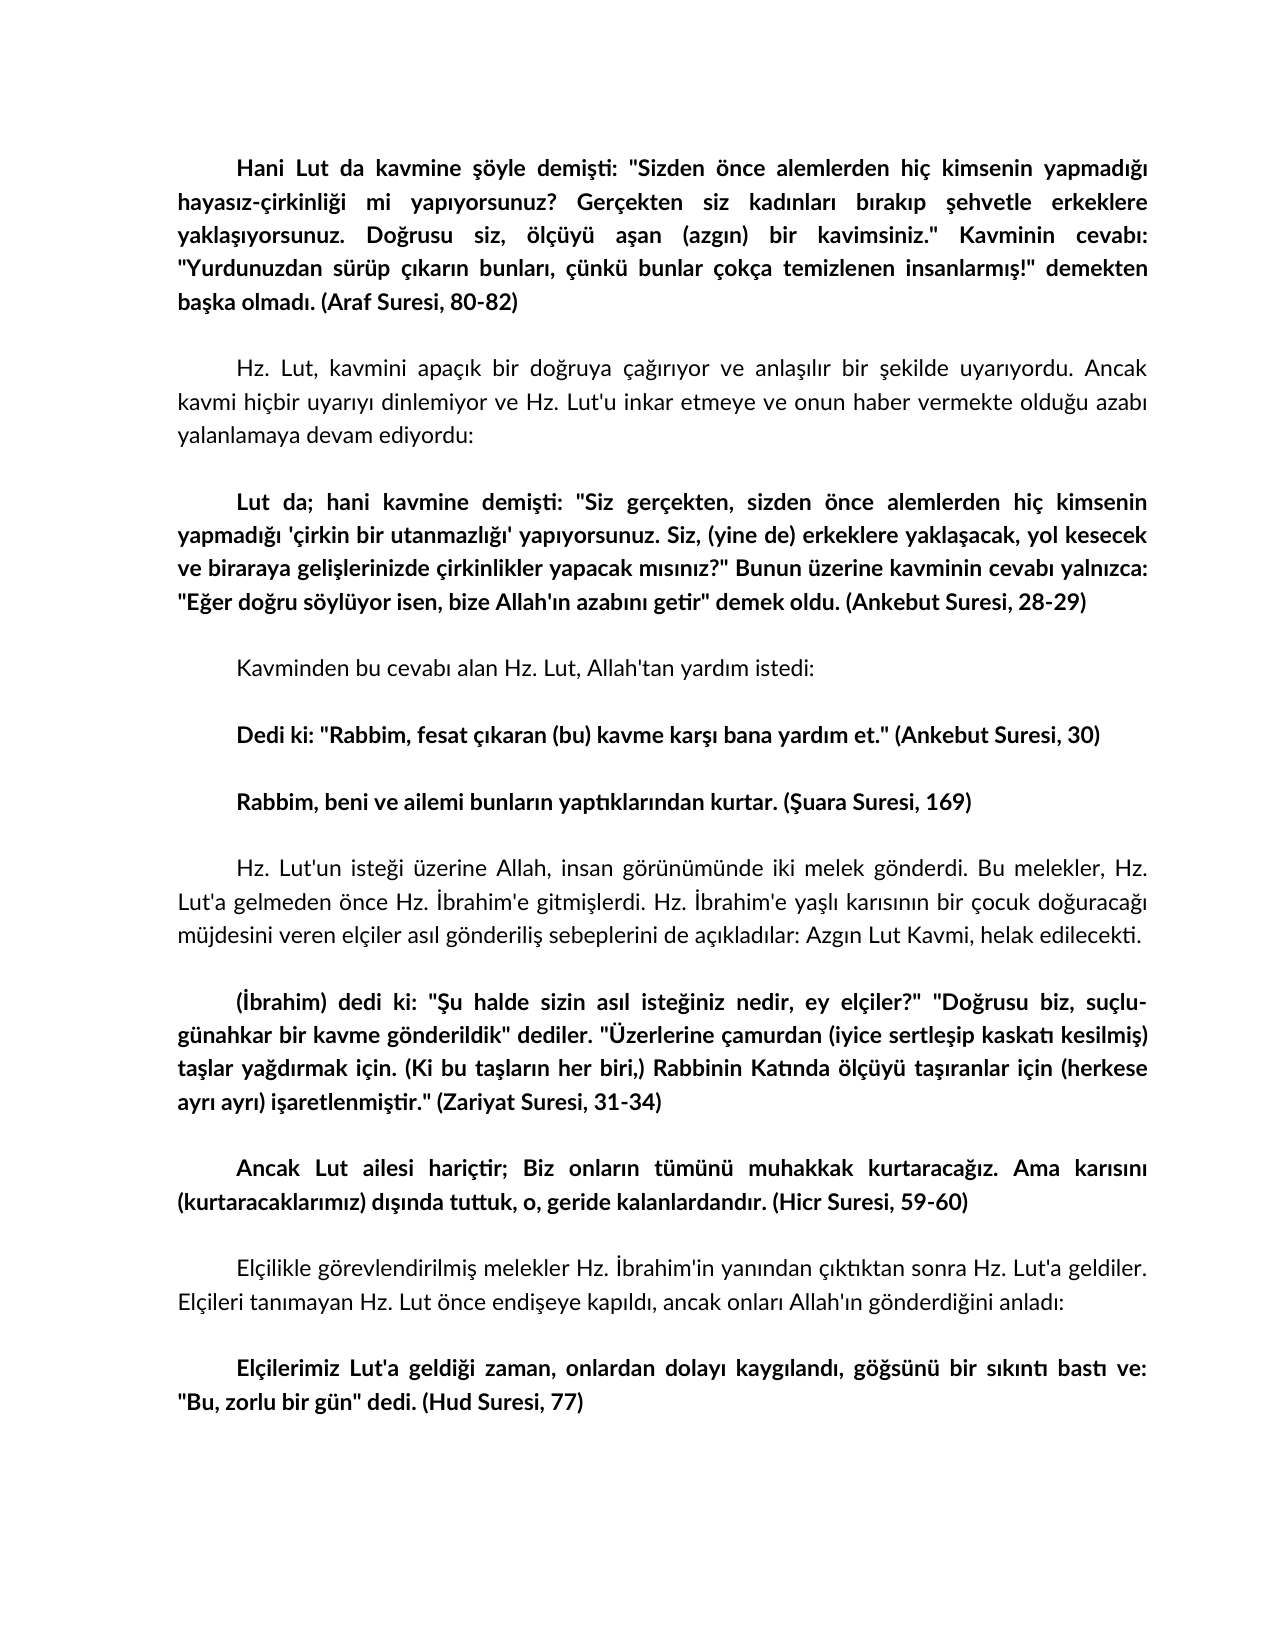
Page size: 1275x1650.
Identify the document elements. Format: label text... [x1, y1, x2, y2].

text Lut da; hani kavmine demişti: "Siz gerçekten, sizden önce alemlerden hiç kimsenin yapmadığı 'çirkin bir utanmazlığı' yapıyorsunuz. Siz, (yine de) erkeklere yaklaşacak, yol kesecek ve biraraya gelişlerinizde çirkinlikler yapacak mısınız?" Bunun üzerine kavminin cevabı yalnızca: "Eğer doğru söylüyor isen, bize Allah'ın azabını getir" demek oldu. (Ankebut Suresi, 28-29) [177, 483, 1149, 617]
text Elçilerimiz Lut'a geldiği zaman, onlardan dolayı kaygılandı, göğsünü bir sıkıntı bastı ve: "Bu, zorlu bir gün" dedi. (Hud Suresi, 77) [177, 1350, 1149, 1417]
text Hani Lut da kavmine şöyle demişti: "Sizden önce alemlerden hiç kimsenin yapmadığı hayasız-çirkinliği mi yapıyorsunuz? Gerçekten siz kadınları bırakıp şehvetle erkeklere yaklaşıyorsunuz. Doğrusu siz, ölçüyü aşan (azgın) bir kavimsiniz." Kavminin cevabı: "Yurdunuzdan sürüp çıkarın bunları, çünkü bunlar çokça temizlenen insanlarmış!" demekten başka olmadı. (Araf Suresi, 80-82) [177, 150, 1149, 317]
text Hz. Lut'un isteği üzerine Allah, insan görünümünde iki melek gönderdi. Bu melekler, Hz. Lut'a gelmeden önce Hz. İbrahim'e gitmişlerdi. Hz. İbrahim'e yaşlı karısının bir çocuk doğuracağı müjdesini veren elçiler asıl gönderiliş sebeplerini de açıkladılar: Azgın Lut Kavmi, helak edilecekti. [177, 850, 1149, 950]
text Dedi ki: "Rabbim, fesat çıkaran (bu) kavme karşı bana yardım et." (Ankebut Suresi, 30) [177, 717, 1149, 750]
text Rabbim, beni ve ailemi bunların yaptıklarından kurtar. (Şuara Suresi, 169) [177, 783, 1149, 817]
text Elçilikle görevlendirilmiş melekler Hz. İbrahim'in yanından çıktıktan sonra Hz. Lut'a geldiler. Elçileri tanımayan Hz. Lut önce endişeye kapıldı, ancak onları Allah'ın gönderdiğini anladı: [177, 1250, 1149, 1317]
text Hz. Lut, kavmini apaçık bir doğruya çağırıyor ve anlaşılır bir şekilde uyarıyordu. Ancak kavmi hiçbir uyarıyı dinlemiyor ve Hz. Lut'u inkar etmeye ve onun haber vermekte olduğu azabı yalanlamaya devam ediyordu: [177, 350, 1149, 450]
text Ancak Lut ailesi hariçtir; Biz onların tümünü muhakkak kurtaracağız. Ama karısını (kurtaracaklarımız) dışında tuttuk, o, geride kalanlardandır. (Hicr Suresi, 59-60) [177, 1150, 1149, 1217]
text (İbrahim) dedi ki: "Şu halde sizin asıl isteğiniz nedir, ey elçiler?" "Doğrusu biz, suçlu-günahkar bir kavme gönderildik" dediler. "Üzerlerine çamurdan (iyice sertleşip kaskatı kesilmiş) taşlar yağdırmak için. (Ki bu taşların her biri,) Rabbinin Katında ölçüyü taşıranlar için (herkese ayrı ayrı) işaretlenmiştir." (Zariyat Suresi, 31-34) [177, 983, 1149, 1117]
text Kavminden bu cevabı alan Hz. Lut, Allah'tan yardım istedi: [177, 650, 1149, 683]
